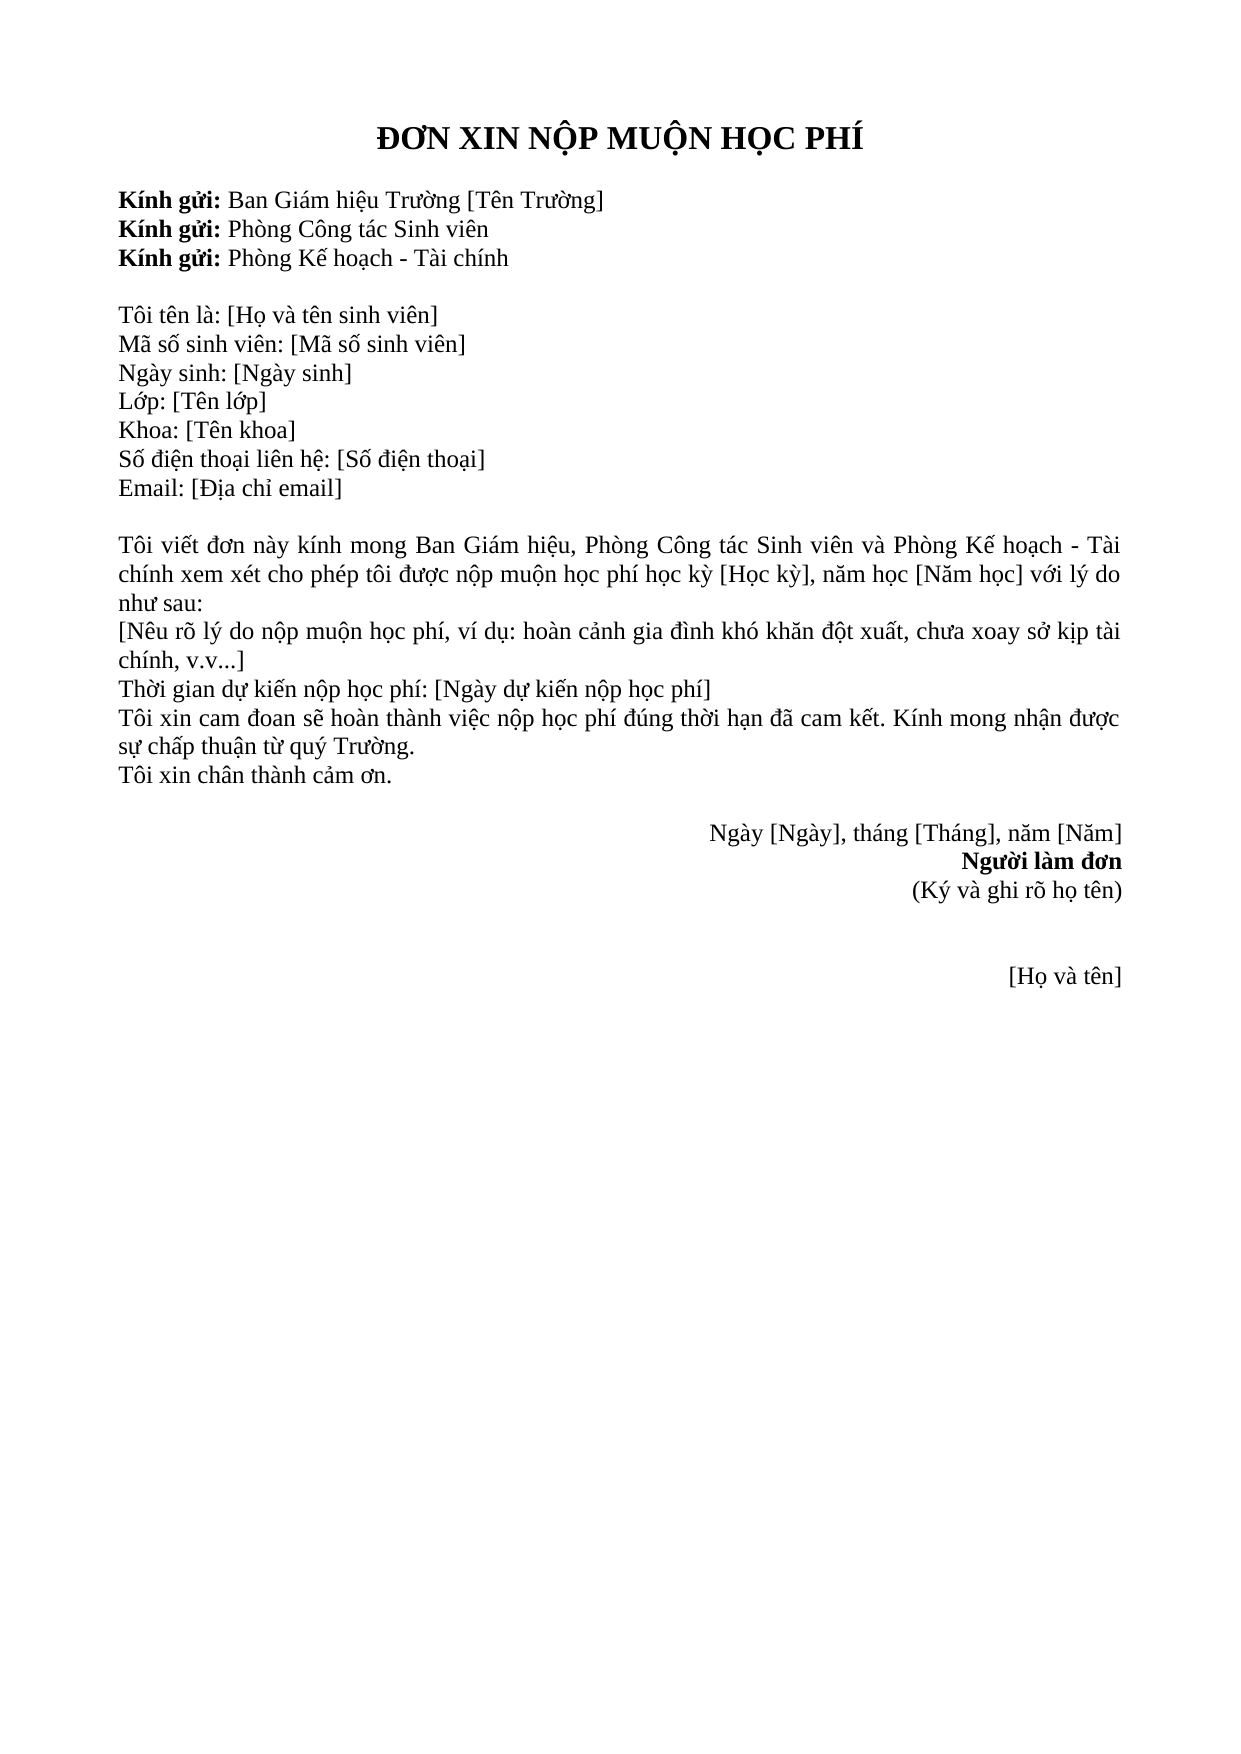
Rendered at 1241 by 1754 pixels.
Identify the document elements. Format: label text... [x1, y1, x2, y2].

subtitle ĐƠN XIN NỘP MUỘN HỌC PHÍ [118, 118, 1122, 156]
text Lớp: [Tên lớp] [118, 386, 1122, 415]
text (Ký và ghi rõ họ tên) [118, 875, 1122, 904]
text Kính gửi: Ban Giám hiệu Trường [Tên Trường] [118, 185, 1122, 214]
text Người làm đơn [118, 846, 1122, 875]
text Thời gian dự kiến nộp học phí: [Ngày dự kiến nộp học phí] [118, 674, 1122, 703]
text Ngày sinh: [Ngày sinh] [118, 358, 1122, 386]
text Tôi tên là: [Họ và tên sinh viên] [118, 300, 1122, 329]
text Email: [Địa chỉ email] [118, 473, 1122, 501]
text Tôi xin chân thành cảm ơn. [118, 760, 1122, 789]
text [Họ và tên] [118, 961, 1122, 990]
text Tôi viết đơn này kính mong Ban Giám hiệu, Phòng Công tác Sinh viên và Phòng Kế hoạch - Tài chính xem xét cho phép tôi được nộp muộn học phí học kỳ [Học kỳ], năm học [Năm học] với lý do như sau: [118, 530, 1122, 616]
text [Nêu rõ lý do nộp muộn học phí, ví dụ: hoàn cảnh gia đình khó khăn đột xuất, chưa xoay sở kịp tài chính, v.v...] [118, 616, 1122, 674]
text Mã số sinh viên: [Mã số sinh viên] [118, 329, 1122, 358]
text Kính gửi: Phòng Kế hoạch - Tài chính [118, 243, 1122, 271]
text Ngày [Ngày], tháng [Tháng], năm [Năm] [118, 818, 1122, 846]
text Số điện thoại liên hệ: [Số điện thoại] [118, 444, 1122, 473]
text Khoa: [Tên khoa] [118, 415, 1122, 444]
text Kính gửi: Phòng Công tác Sinh viên [118, 214, 1122, 243]
text Tôi xin cam đoan sẽ hoàn thành việc nộp học phí đúng thời hạn đã cam kết. Kính mong nhận được sự chấp thuận từ quý Trường. [118, 703, 1122, 760]
